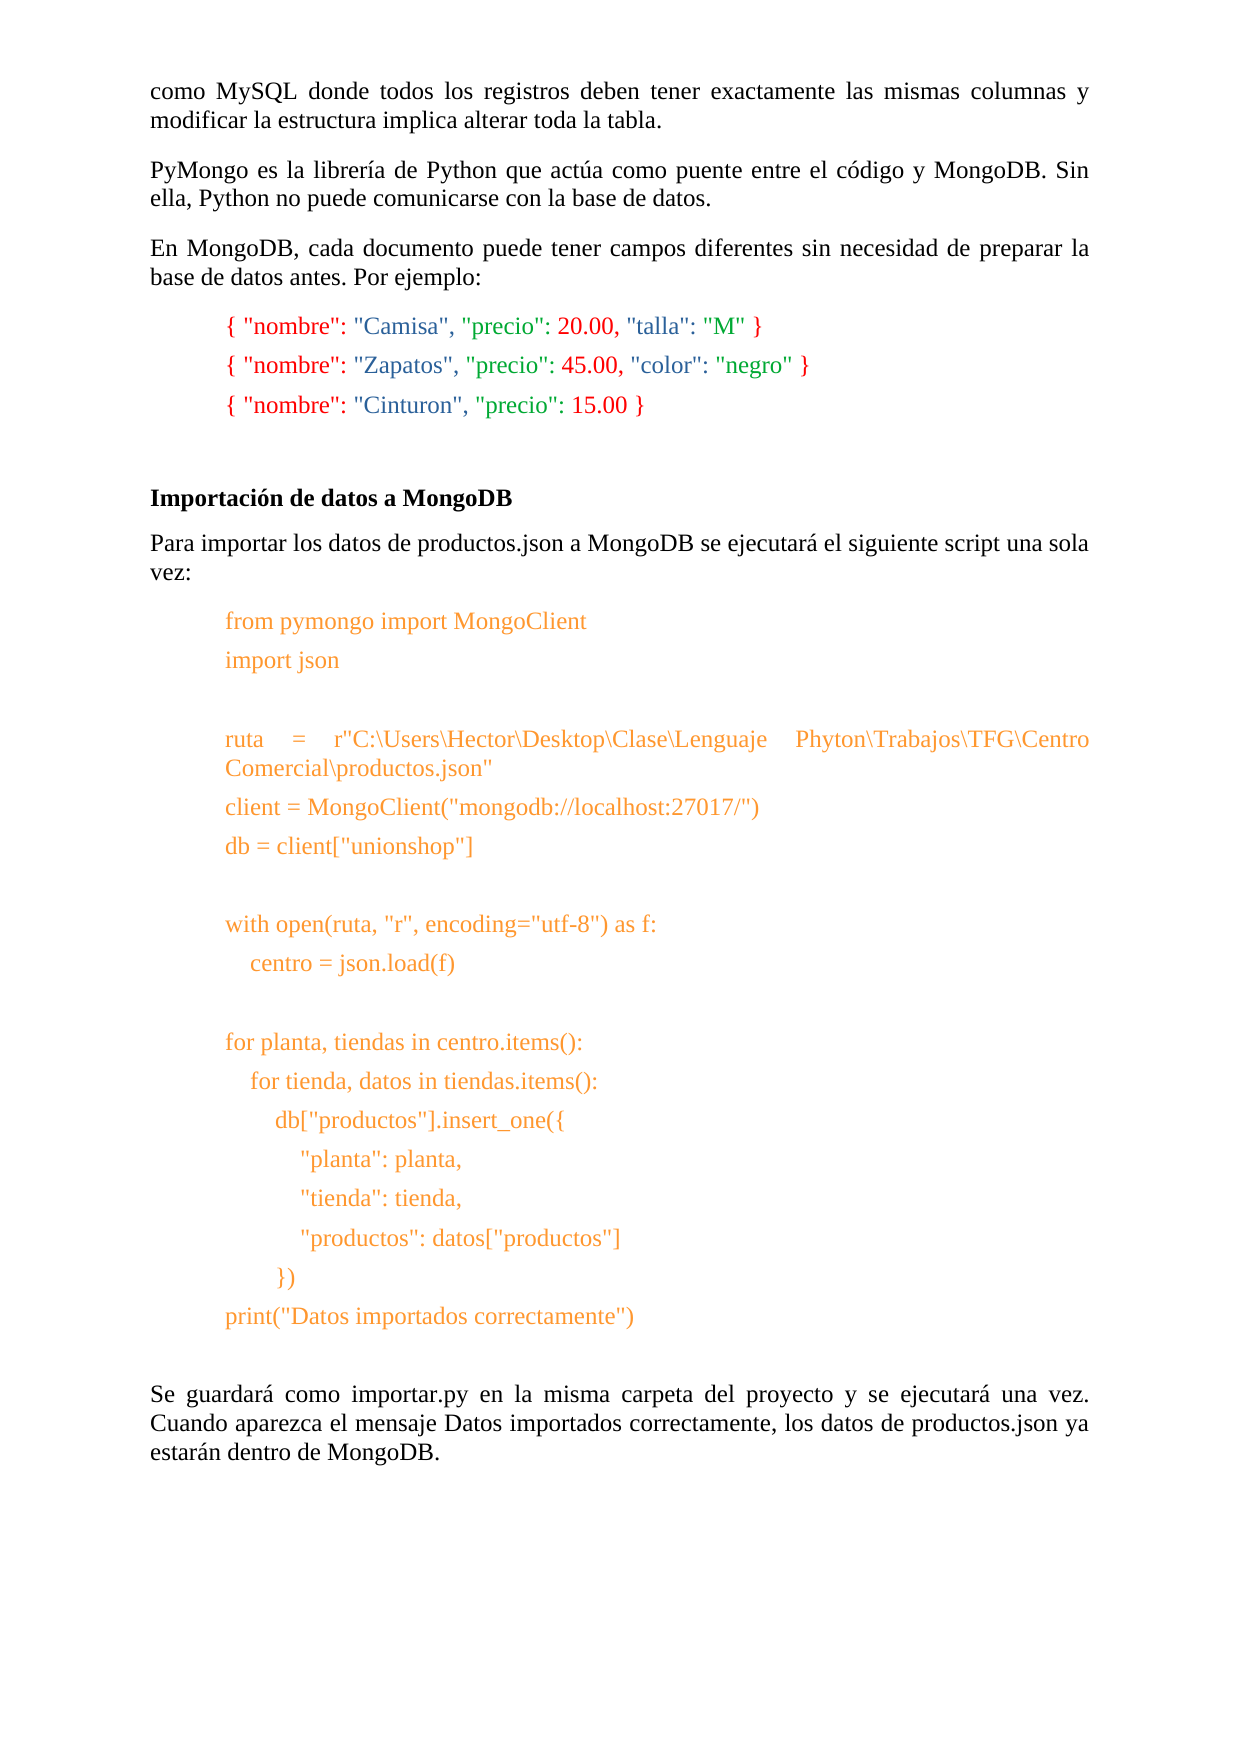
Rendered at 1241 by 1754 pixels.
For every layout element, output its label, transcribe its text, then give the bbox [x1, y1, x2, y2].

text "tienda": tienda, [225, 1183, 1090, 1212]
text print("Datos importados correctamente") [225, 1301, 1090, 1330]
text db["productos"].insert_one({ [225, 1105, 1090, 1134]
text for tienda, datos in tiendas.items(): [225, 1066, 1090, 1095]
subtitle Importación de datos a MongoDB [150, 483, 1090, 511]
text { "nombre": "Camisa", "precio": 20.00, "talla": "M" } [225, 311, 1090, 340]
text with open(ruta, "r", encoding="utf-8") as f: [225, 909, 1090, 938]
text { "nombre": "Cinturon", "precio": 15.00 } [225, 390, 1090, 418]
text from pymongo import MongoClient [225, 606, 1090, 635]
text como MySQL donde todos los registros deben tener exactamente las mismas columnas y modificar la estructura implica alterar toda la tabla. [150, 76, 1090, 134]
text for planta, tiendas in centro.items(): [225, 1027, 1090, 1056]
text ruta = r"C:\Users\Hector\Desktop\Clase\Lenguaje Phyton\Trabajos\TFG\Centro Comercial\productos.json" [225, 724, 1090, 781]
text "productos": datos["productos"] [225, 1223, 1090, 1251]
text }) [225, 1262, 1090, 1291]
text Para importar los datos de productos.json a MongoDB se ejecutará el siguiente script una sola vez: [150, 528, 1090, 586]
text { "nombre": "Zapatos", "precio": 45.00, "color": "negro" } [225, 351, 1090, 379]
text db = client["unionshop"] [225, 831, 1090, 860]
text client = MongoClient("mongodb://localhost:27017/") [225, 792, 1090, 821]
text import json [225, 646, 1090, 674]
text Se guardará como importar.py en la misma carpeta del proyecto y se ejecutará una vez. Cuando aparezca el mensaje Datos importados correctamente, los datos de productos.json ya estarán dentro de MongoDB. [150, 1379, 1090, 1466]
text centro = json.load(f) [225, 948, 1090, 977]
text En MongoDB, cada documento puede tener campos diferentes sin necesidad de preparar la base de datos antes. Por ejemplo: [150, 233, 1090, 291]
text PyMongo es la librería de Python que actúa como puente entre el código y MongoDB. Sin ella, Python no puede comunicarse con la base de datos. [150, 155, 1090, 212]
text "planta": planta, [225, 1144, 1090, 1173]
